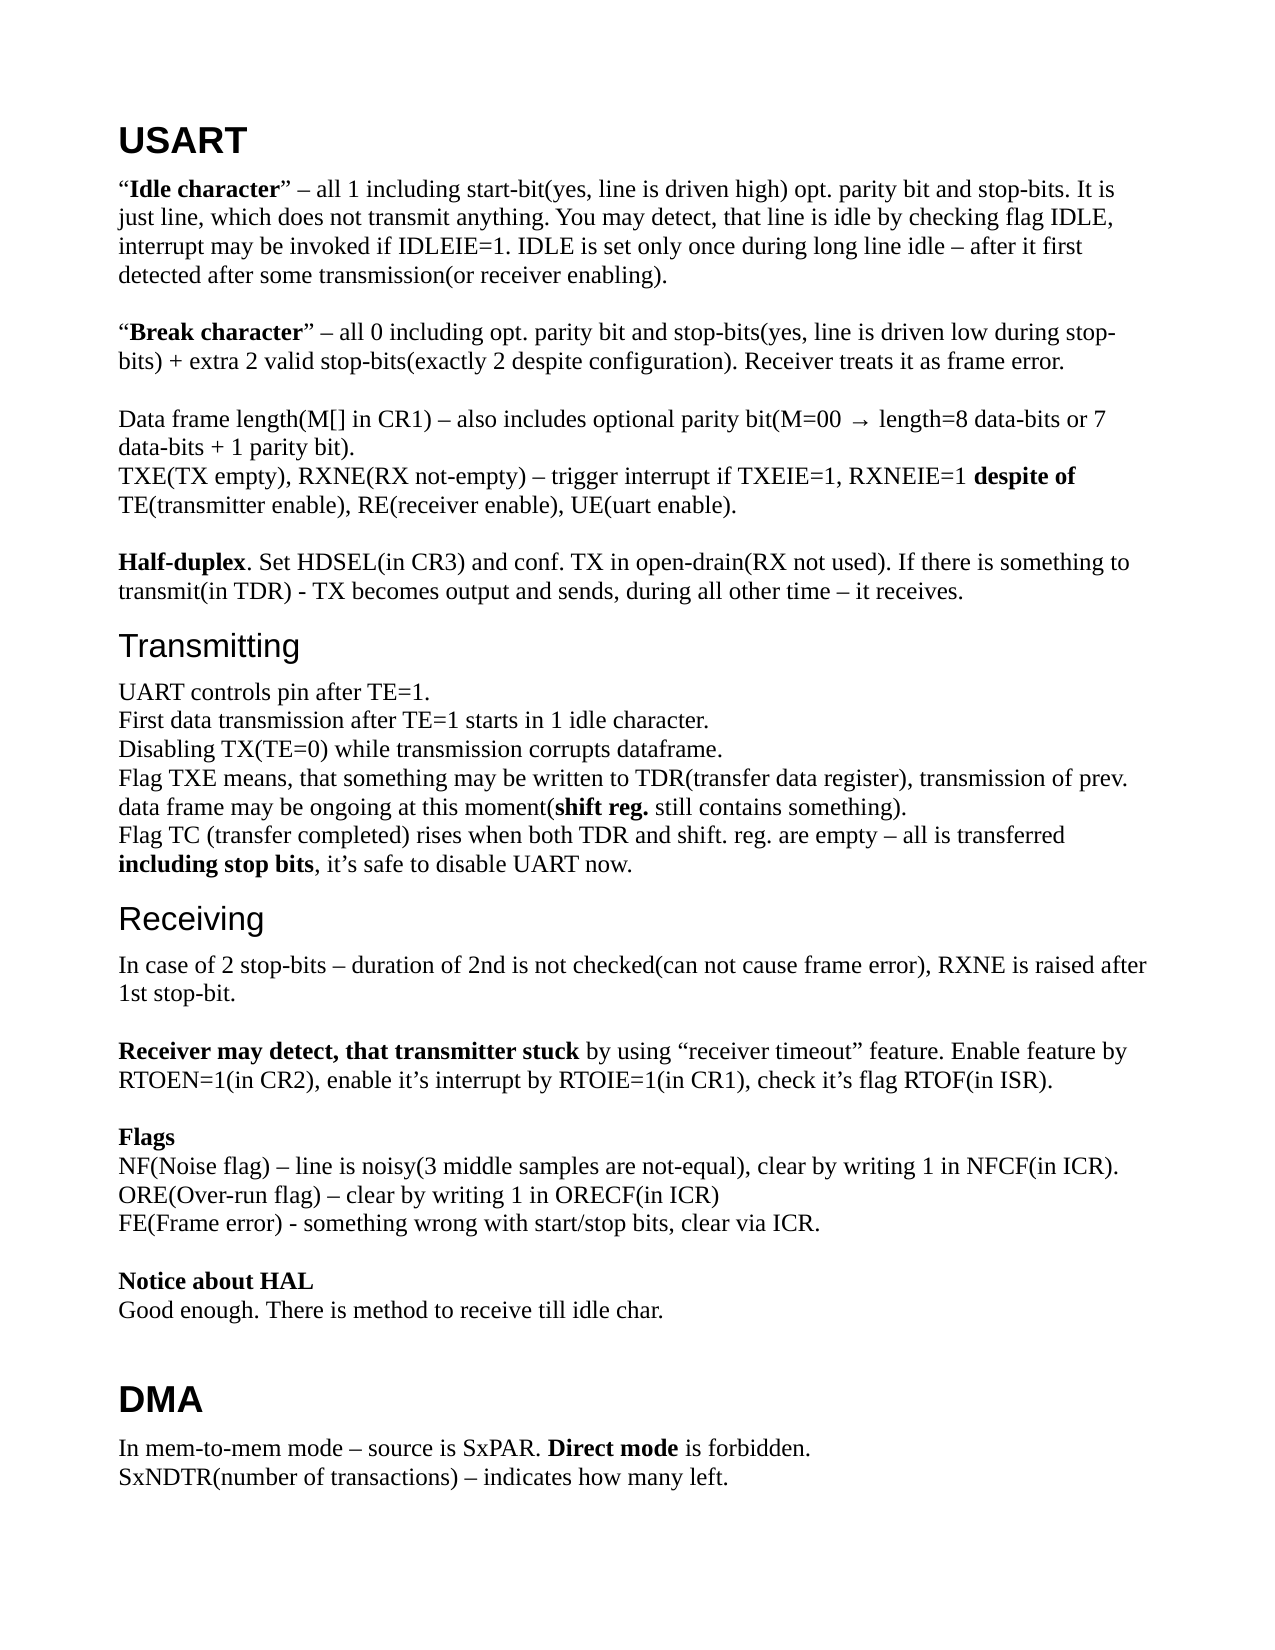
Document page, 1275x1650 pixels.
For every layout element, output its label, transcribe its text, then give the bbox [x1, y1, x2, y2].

text Half-duplex. Set HDSEL(in CR3) and conf. TX in open-drain(RX not used). If there is something to transmit(in TDR) - TX becomes output and sends, during all other time – it receives. [118, 547, 1157, 605]
text “Idle character” – all 1 including start-bit(yes, line is driven high) opt. parity bit and stop-bits. It is just line, which does not transmit anything. You may detect, that line is idle by checking flag IDLE, interrupt may be invoked if IDLEIE=1. IDLE is set only once during long line idle – after it first detected after some transmission(or receiver enabling). [118, 174, 1157, 289]
text FE(Frame error) - something wrong with start/stop bits, clear via ICR. [118, 1208, 1157, 1237]
text Data frame length(M[] in CR1) – also includes optional parity bit(M=00 → length=8 data-bits or 7 data-bits + 1 parity bit). [118, 404, 1157, 461]
text Notice about HAL [118, 1266, 1157, 1295]
text In case of 2 stop-bits – duration of 2nd is not checked(can not cause frame error), RXNE is raised after 1st stop-bit. [118, 950, 1157, 1007]
text ORE(Over-run flag) – clear by writing 1 in ORECF(in ICR) [118, 1180, 1157, 1208]
text SxNDTR(number of transactions) – indicates how many left. [118, 1462, 1157, 1490]
subtitle Transmitting [118, 626, 1157, 664]
text Flags [118, 1122, 1157, 1151]
subtitle Receiving [118, 899, 1157, 937]
text Receiver may detect, that transmitter stuck by using “receiver timeout” feature. Enable feature by RTOEN=1(in CR2), enable it’s interrupt by RTOIE=1(in CR1), check it’s flag RTOF(in ISR). [118, 1036, 1157, 1093]
text Good enough. There is method to receive till idle char. [118, 1295, 1157, 1323]
text First data transmission after TE=1 starts in 1 idle character. [118, 706, 1157, 734]
text NF(Noise flag) – line is noisy(3 middle samples are not-equal), clear by writing 1 in NFCF(in ICR). [118, 1151, 1157, 1180]
text In mem-to-mem mode – source is SxPAR. Direct mode is forbidden. [118, 1433, 1157, 1462]
subtitle USART [118, 118, 1157, 161]
text Flag TC (transfer completed) rises when both TDR and shift. reg. are empty – all is transferred including stop bits, it’s safe to disable UART now. [118, 821, 1157, 878]
text Disabling TX(TE=0) while transmission corrupts dataframe. [118, 734, 1157, 763]
text TXE(TX empty), RXNE(RX not-empty) – trigger interrupt if TXEIE=1, RXNEIE=1 despite of TE(transmitter enable), RE(receiver enable), UE(uart enable). [118, 461, 1157, 519]
text Flag TXE means, that something may be written to TDR(transfer data register), transmission of prev. data frame may be ongoing at this moment(shift reg. still contains something). [118, 763, 1157, 821]
subtitle DMA [118, 1377, 1157, 1420]
text “Break character” – all 0 including opt. parity bit and stop-bits(yes, line is driven low during stop-bits) + extra 2 valid stop-bits(exactly 2 despite configuration). Receiver treats it as frame error. [118, 317, 1157, 375]
text UART controls pin after TE=1. [118, 677, 1157, 706]
